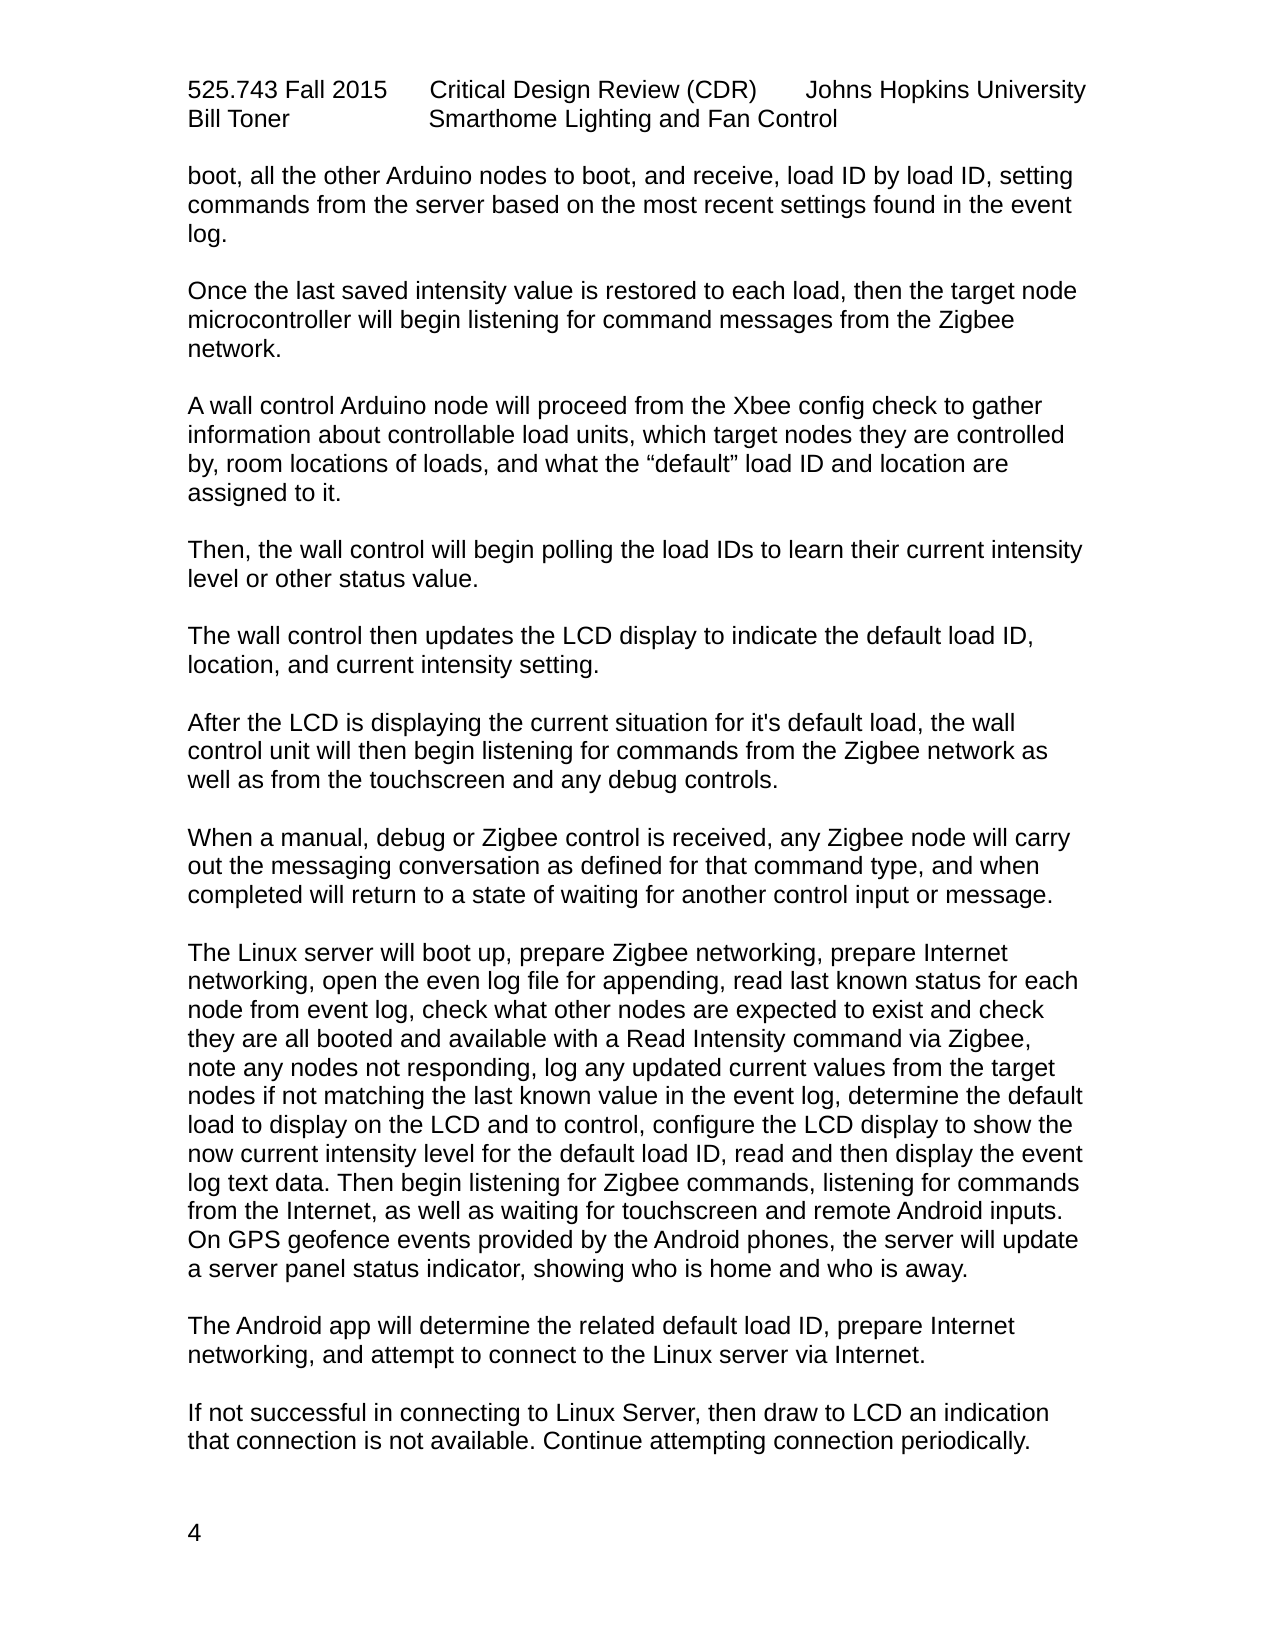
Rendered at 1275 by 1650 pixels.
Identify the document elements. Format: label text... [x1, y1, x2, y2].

text After the LCD is displaying the current situation for it's default load, the wall control unit will then begin listening for commands from the Zigbee network as well as from the touchscreen and any debug controls. [187, 707, 1087, 794]
text The Android app will determine the related default load ID, prepare Internet networking, and attempt to connect to the Linux server via Internet. [187, 1311, 1087, 1369]
text boot, all the other Arduino nodes to boot, and receive, load ID by load ID, setting commands from the server based on the most recent settings found in the event log. [187, 161, 1087, 247]
text A wall control Arduino node will proceed from the Xbee config check to gather information about controllable load units, which target nodes they are controlled by, room locations of loads, and what the “default” load ID and location are assigned to it. [187, 391, 1087, 506]
text The wall control then updates the LCD display to indicate the default load ID, location, and current intensity setting. [187, 621, 1087, 679]
text The Linux server will boot up, prepare Zigbee networking, prepare Internet networking, open the even log file for appending, read last known status for each node from event log, check what other nodes are expected to exist and check they are all booted and available with a Read Intensity command via Zigbee, note any nodes not responding, log any updated current values from the target nodes if not matching the last known value in the event log, determine the default load to display on the LCD and to control, configure the LCD display to show the now current intensity level for the default load ID, read and then display the event log text data. Then begin listening for Zigbee commands, listening for commands from the Internet, as well as waiting for touchscreen and remote Android inputs. On GPS geofence events provided by the Android phones, the server will update a server panel status indicator, showing who is home and who is away. [187, 937, 1087, 1282]
text If not successful in connecting to Linux Server, then draw to LCD an indication that connection is not available. Continue attempting connection periodically. [187, 1397, 1087, 1455]
text When a manual, debug or Zigbee control is received, any Zigbee node will carry out the messaging conversation as defined for that command type, and when completed will return to a state of waiting for another control input or message. [187, 822, 1087, 909]
text Then, the wall control will begin polling the load IDs to learn their current intensity level or other status value. [187, 535, 1087, 592]
text Once the last saved intensity value is restored to each load, then the target node microcontroller will begin listening for command messages from the Zigbee network. [187, 276, 1087, 362]
